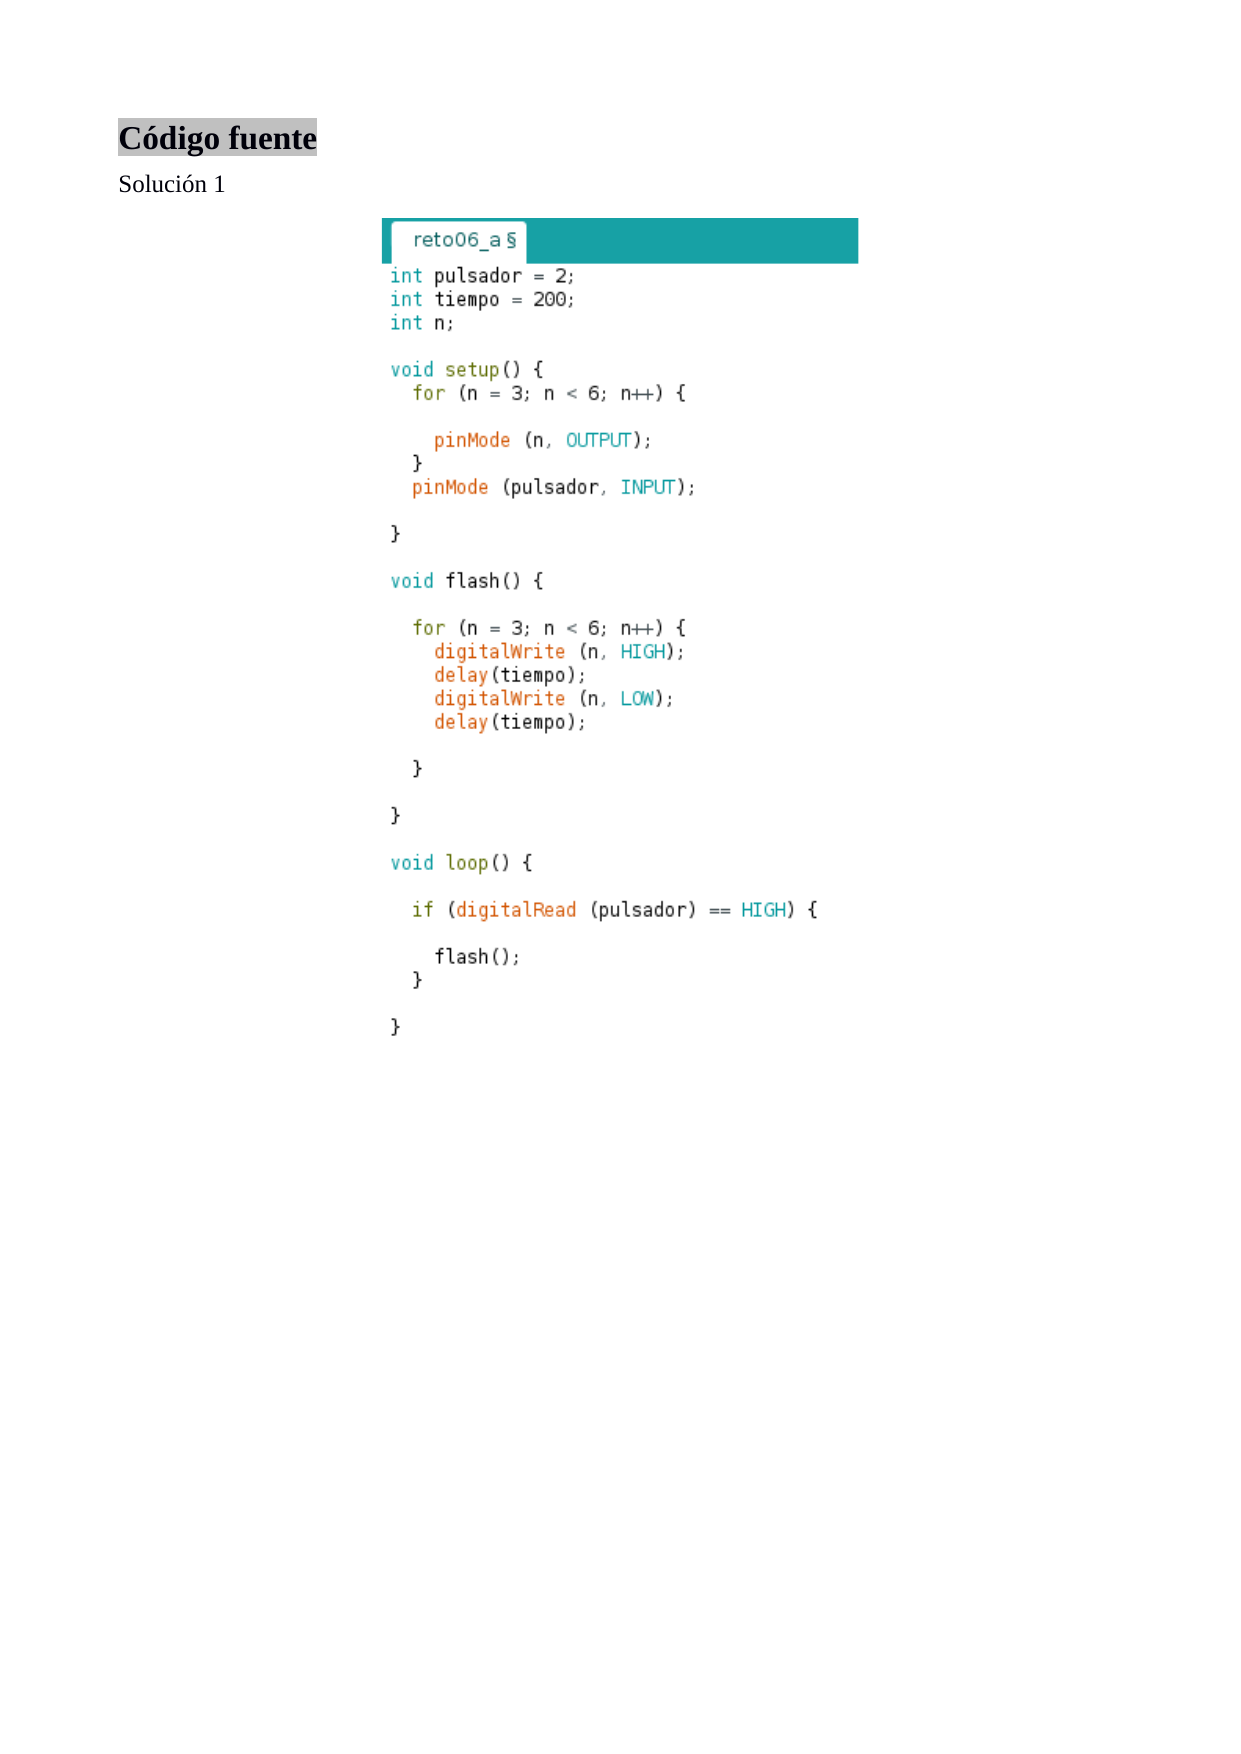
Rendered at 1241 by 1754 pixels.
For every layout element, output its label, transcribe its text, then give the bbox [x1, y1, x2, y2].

subtitle Código fuente [118, 118, 1122, 156]
text Solución 1 [118, 169, 1122, 198]
picture [381, 218, 859, 1050]
